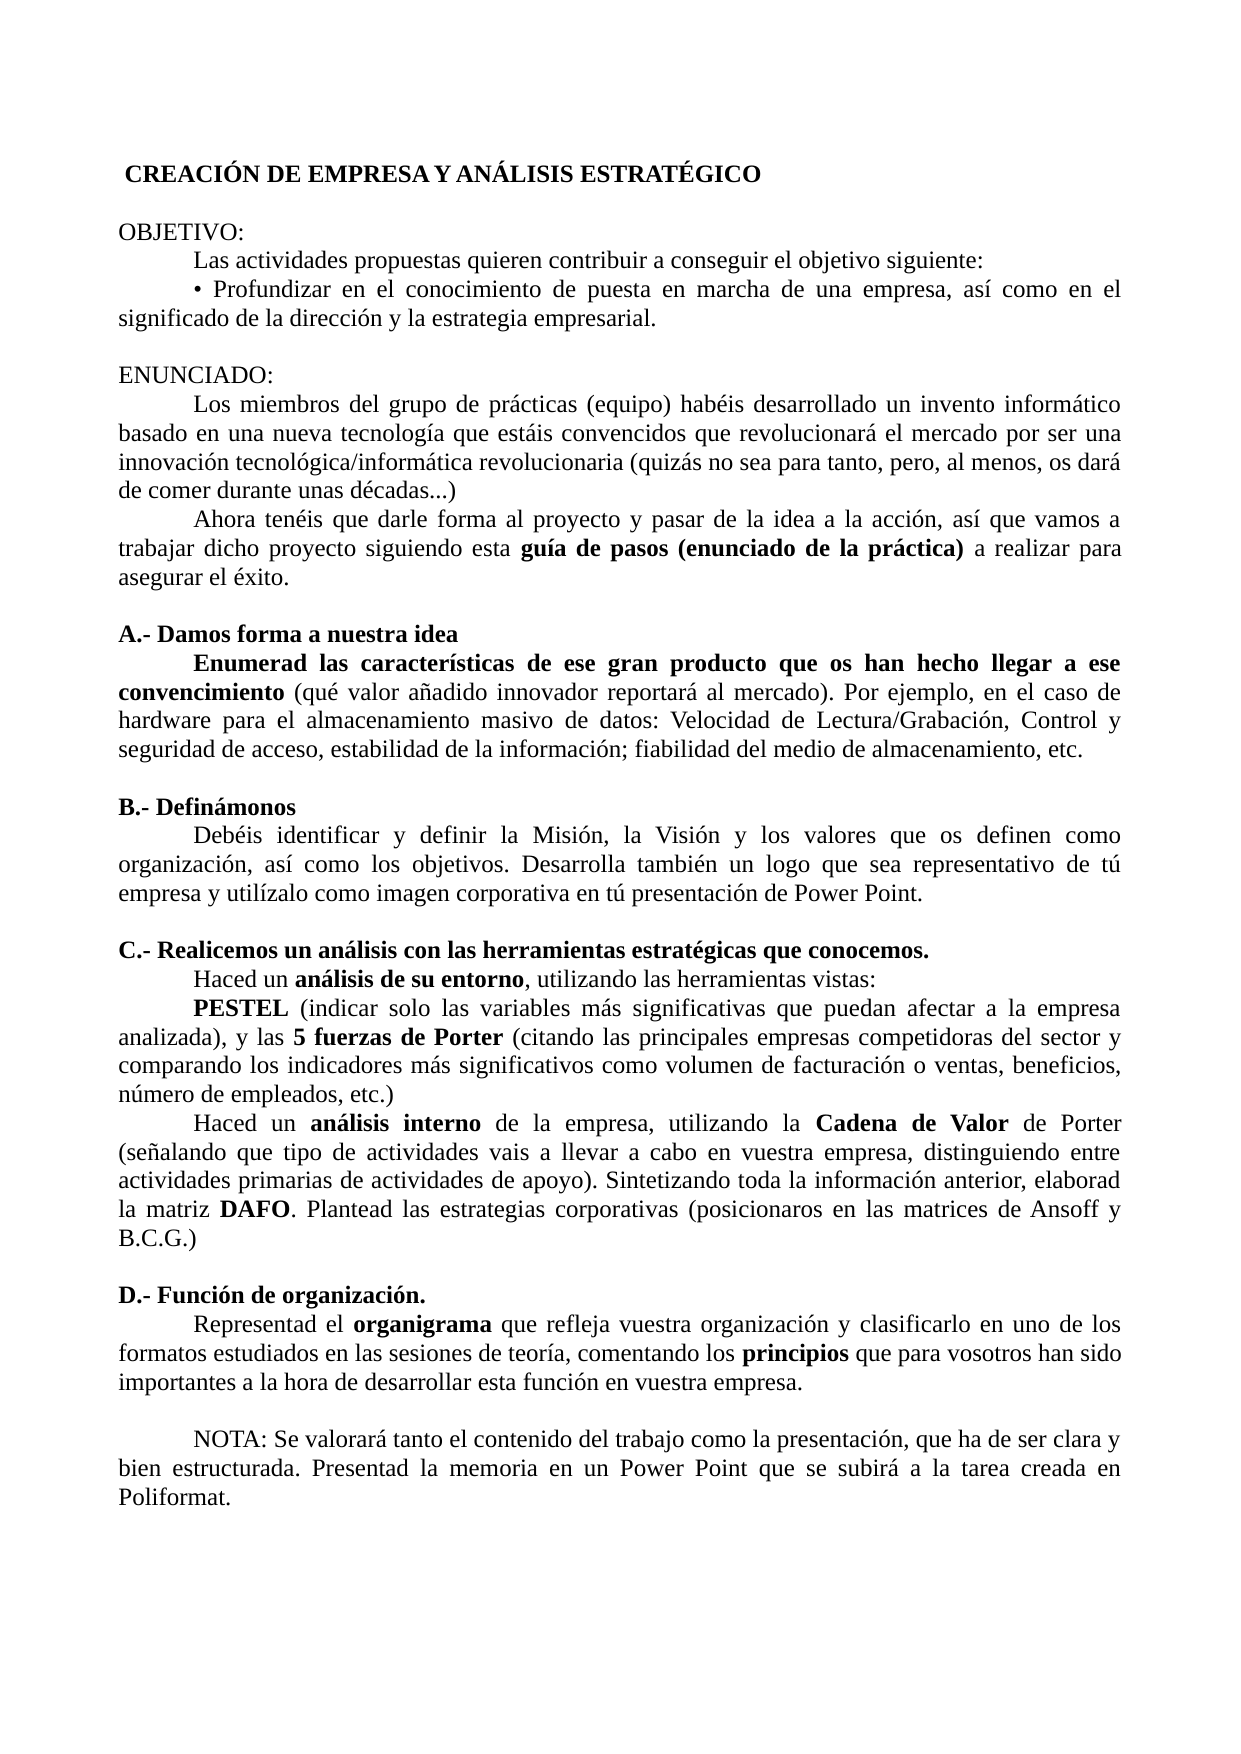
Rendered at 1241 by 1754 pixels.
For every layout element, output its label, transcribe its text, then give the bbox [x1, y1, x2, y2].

text PESTEL (indicar solo las variables más significativas que puedan afectar a la empresa analizada), y las 5 fuerzas de Porter (citando las principales empresas competidoras del sector y comparando los indicadores más significativos como volumen de facturación o ventas, beneficios, número de empleados, etc.) [118, 993, 1122, 1108]
text Representad el organigrama que refleja vuestra organización y clasificarlo en uno de los formatos estudiados en las sesiones de teoría, comentando los principios que para vosotros han sido importantes a la hora de desarrollar esta función en vuestra empresa. [118, 1309, 1122, 1396]
text NOTA: Se valorará tanto el contenido del trabajo como la presentación, que ha de ser clara y bien estructurada. Presentad la memoria en un Power Point que se subirá a la tarea creada en Poliformat. [118, 1424, 1122, 1511]
text Las actividades propuestas quieren contribuir a conseguir el objetivo siguiente: [118, 246, 1122, 274]
text A.- Damos forma a nuestra idea [118, 619, 1122, 648]
text Haced un análisis de su entorno, utilizando las herramientas vistas: [118, 964, 1122, 993]
text Debéis identificar y definir la Misión, la Visión y los valores que os definen como organización, así como los objetivos. Desarrolla también un logo que sea representativo de tú empresa y utilízalo como imagen corporativa en tú presentación de Power Point. [118, 821, 1122, 907]
text B.- Definámonos [118, 792, 1122, 821]
text • Profundizar en el conocimiento de puesta en marcha de una empresa, así como en el significado de la dirección y la estrategia empresarial. [118, 274, 1122, 332]
text Enumerad las características de ese gran producto que os han hecho llegar a ese convencimiento (qué valor añadido innovador reportará al mercado). Por ejemplo, en el caso de hardware para el almacenamiento masivo de datos: Velocidad de Lectura/Grabación, Control y seguridad de acceso, estabilidad de la información; fiabilidad del medio de almacenamiento, etc. [118, 648, 1122, 763]
text ENUNCIADO: [118, 361, 1122, 389]
text Ahora tenéis que darle forma al proyecto y pasar de la idea a la acción, así que vamos a trabajar dicho proyecto siguiendo esta guía de pasos (enunciado de la práctica) a realizar para asegurar el éxito. [118, 504, 1122, 591]
text Los miembros del grupo de prácticas (equipo) habéis desarrollado un invento informático basado en una nueva tecnología que estáis convencidos que revolucionará el mercado por ser una innovación tecnológica/informática revolucionaria (quizás no sea para tanto, pero, al menos, os dará de comer durante unas décadas...) [118, 389, 1122, 504]
text CREACIÓN DE EMPRESA Y ANÁLISIS ESTRATÉGICO [118, 159, 1122, 188]
text OBJETIVO: [118, 217, 1122, 246]
text D.- Función de organización. [118, 1281, 1122, 1309]
text C.- Realicemos un análisis con las herramientas estratégicas que conocemos. [118, 936, 1122, 964]
text Haced un análisis interno de la empresa, utilizando la Cadena de Valor de Porter (señalando que tipo de actividades vais a llevar a cabo en vuestra empresa, distinguiendo entre actividades primarias de actividades de apoyo). Sintetizando toda la información anterior, elaborad la matriz DAFO. Plantead las estrategias corporativas (posicionaros en las matrices de Ansoff y B.C.G.) [118, 1108, 1122, 1252]
